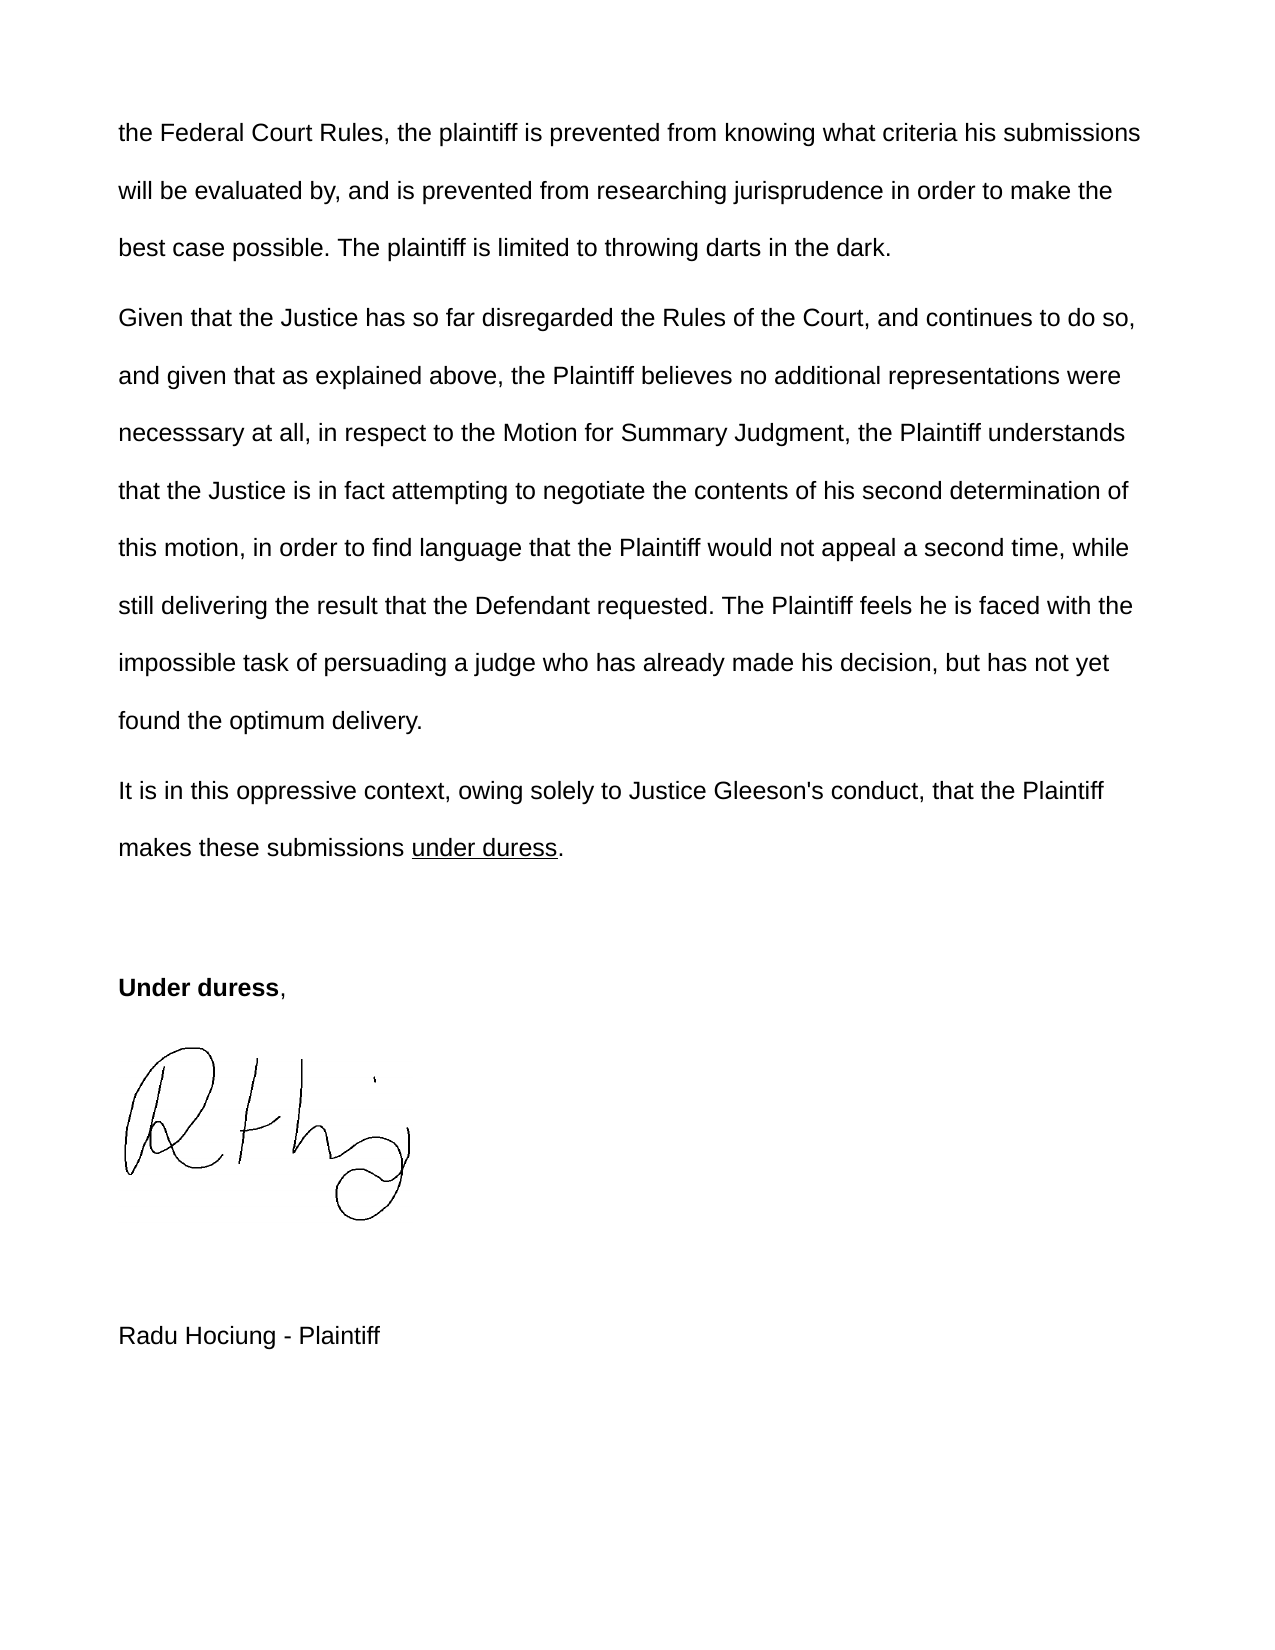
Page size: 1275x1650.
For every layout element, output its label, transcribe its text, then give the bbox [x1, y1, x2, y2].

text It is in this oppressive context, owing solely to Justice Gleeson's conduct, that the Plaintiff makes these submissions under duress. [118, 776, 1157, 862]
text Given that the Justice has so far disregarded the Rules of the Court, and continues to do so, and given that as explained above, the Plaintiff believes no additional representations were necesssary at all, in respect to the Motion for Summary Judgment, the Plaintiff understands that the Justice is in fact attempting to negotiate the contents of his second determination of this motion, in order to find language that the Plaintiff would not appeal a second time, while still delivering the result that the Defendant requested. The Plaintiff feels he is faced with the impossible task of persuading a judge who has already made his decision, but has not yet found the optimum delivery. [118, 303, 1157, 734]
text the Federal Court Rules, the plaintiff is prevented from knowing what criteria his submissions will be evaluated by, and is prevented from researching jurisprudence in order to make the best case possible. The plaintiff is limited to throwing darts in the dark. [118, 118, 1157, 262]
picture [118, 1045, 414, 1223]
text Under duress, [118, 973, 1157, 1002]
text Radu Hociung - Plaintiff [118, 1321, 1157, 1350]
